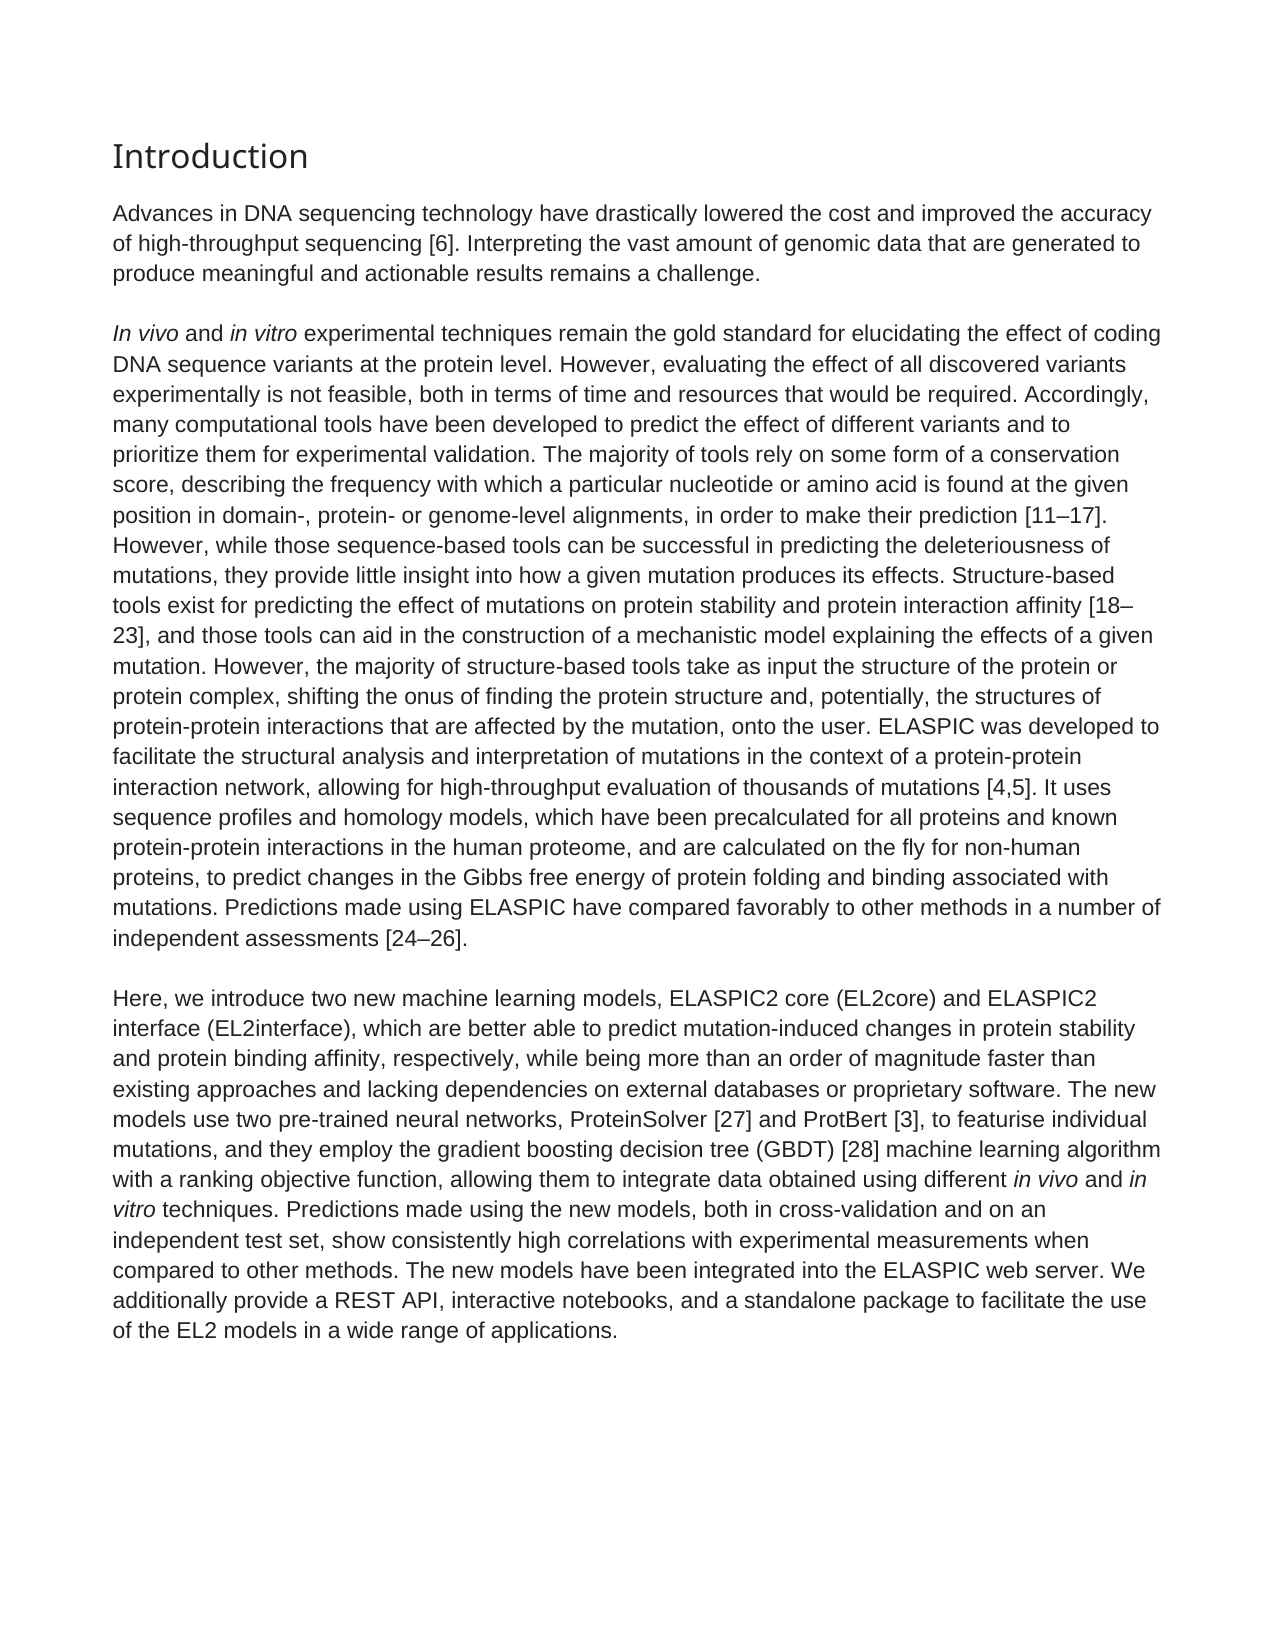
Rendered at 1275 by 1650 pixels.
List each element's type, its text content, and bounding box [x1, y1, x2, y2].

subtitle Introduction [112, 133, 1162, 179]
text Advances in DNA sequencing technology have drastically lowered the cost and improved the accuracy of high-throughput sequencing [6]. Interpreting the vast amount of genomic data that are generated to produce meaningful and actionable results remains a challenge. [112, 199, 1162, 286]
text Here, we introduce two new machine learning models, ELASPIC2 core (EL2core) and ELASPIC2 interface (EL2interface), which are better able to predict mutation-induced changes in protein stability and protein binding affinity, respectively, while being more than an order of magnitude faster than existing approaches and lacking dependencies on external databases or proprietary software. The new models use two pre-trained neural networks, ProteinSolver [27] and ProtBert [3], to featurise individual mutations, and they employ the gradient boosting decision tree (GBDT) [28] machine learning algorithm with a ranking objective function, allowing them to integrate data obtained using different in vivo and in vitro techniques. Predictions made using the new models, both in cross-validation and on an independent test set, show consistently high correlations with experimental measurements when compared to other methods. The new models have been integrated into the ELASPIC web server. We additionally provide a REST API, interactive notebooks, and a standalone package to facilitate the use of the EL2 models in a wide range of applications. [112, 985, 1162, 1344]
text In vivo and in vitro experimental techniques remain the gold standard for elucidating the effect of coding DNA sequence variants at the protein level. However, evaluating the effect of all discovered variants experimentally is not feasible, both in terms of time and resources that would be required. Accordingly, many computational tools have been developed to predict the effect of different variants and to prioritize them for experimental validation. The majority of tools rely on some form of a conservation score, describing the frequency with which a particular nucleotide or amino acid is found at the given position in domain-, protein- or genome-level alignments, in order to make their prediction [11–17]. However, while those sequence-based tools can be successful in predicting the deleteriousness of mutations, they provide little insight into how a given mutation produces its effects. Structure-based tools exist for predicting the effect of mutations on protein stability and protein interaction affinity [18–23], and those tools can aid in the construction of a mechanistic model explaining the effects of a given mutation. However, the majority of structure-based tools take as input the structure of the protein or protein complex, shifting the onus of finding the protein structure and, potentially, the structures of protein-protein interactions that are affected by the mutation, onto the user. ELASPIC was developed to facilitate the structural analysis and interpretation of mutations in the context of a protein-protein interaction network, allowing for high-throughput evaluation of thousands of mutations [4,5]. It uses sequence profiles and homology models, which have been precalculated for all proteins and known protein-protein interactions in the human proteome, and are calculated on the fly for non-human proteins, to predict changes in the Gibbs free energy of protein folding and binding associated with mutations. Predictions made using ELASPIC have compared favorably to other methods in a number of independent assessments [24–26]. [112, 320, 1162, 951]
